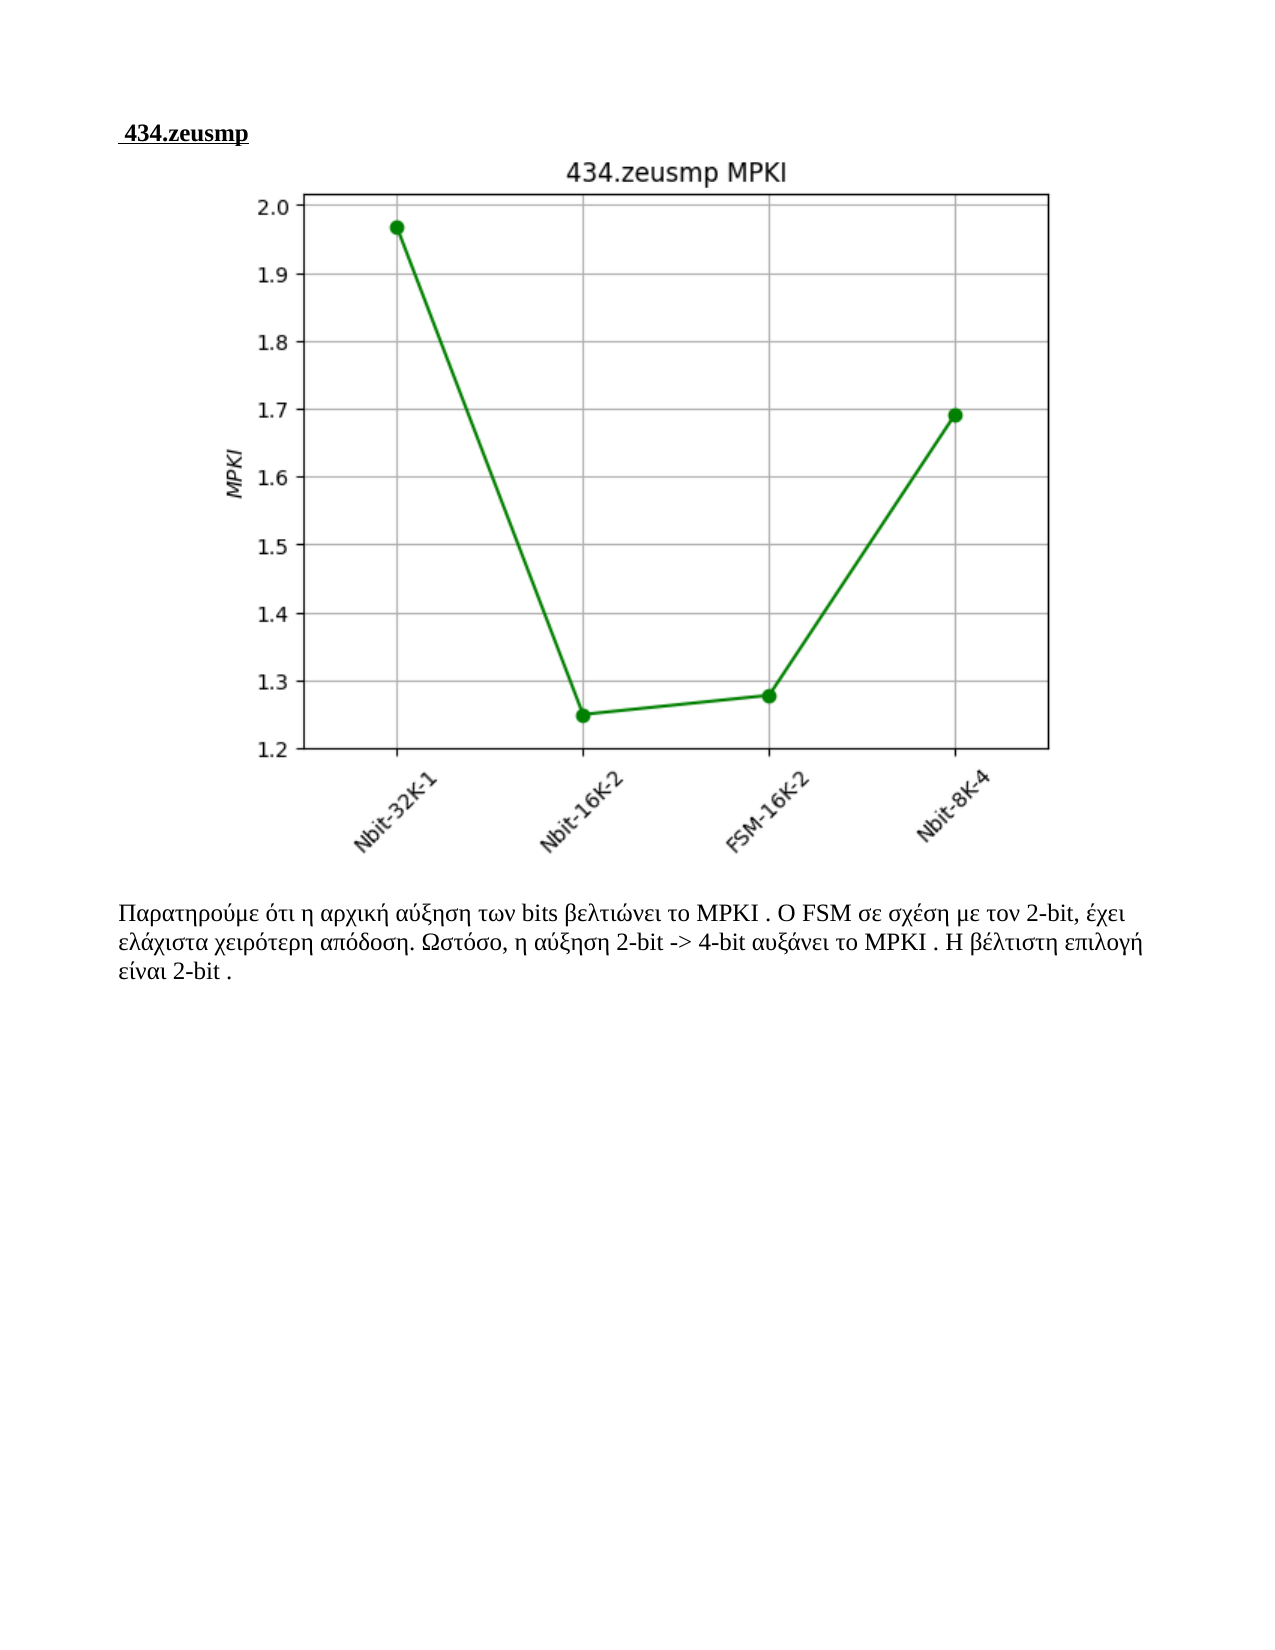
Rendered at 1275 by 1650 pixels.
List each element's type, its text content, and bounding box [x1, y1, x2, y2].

text Παρατηρούμε ότι η αρχική αύξηση των bits βελτιώνει το MPKI . Ο FSM σε σχέση με τον 2-bit, έχει ελάχιστα χειρότερη απόδοση. Ωστόσο, η αύξηση 2-bit -> 4-bit αυξάνει το MPKI . Η βέλτιστη επιλογή είναι 2-bit . [118, 898, 1157, 985]
picture [212, 146, 1063, 870]
text 434.zeusmp [118, 118, 1157, 147]
